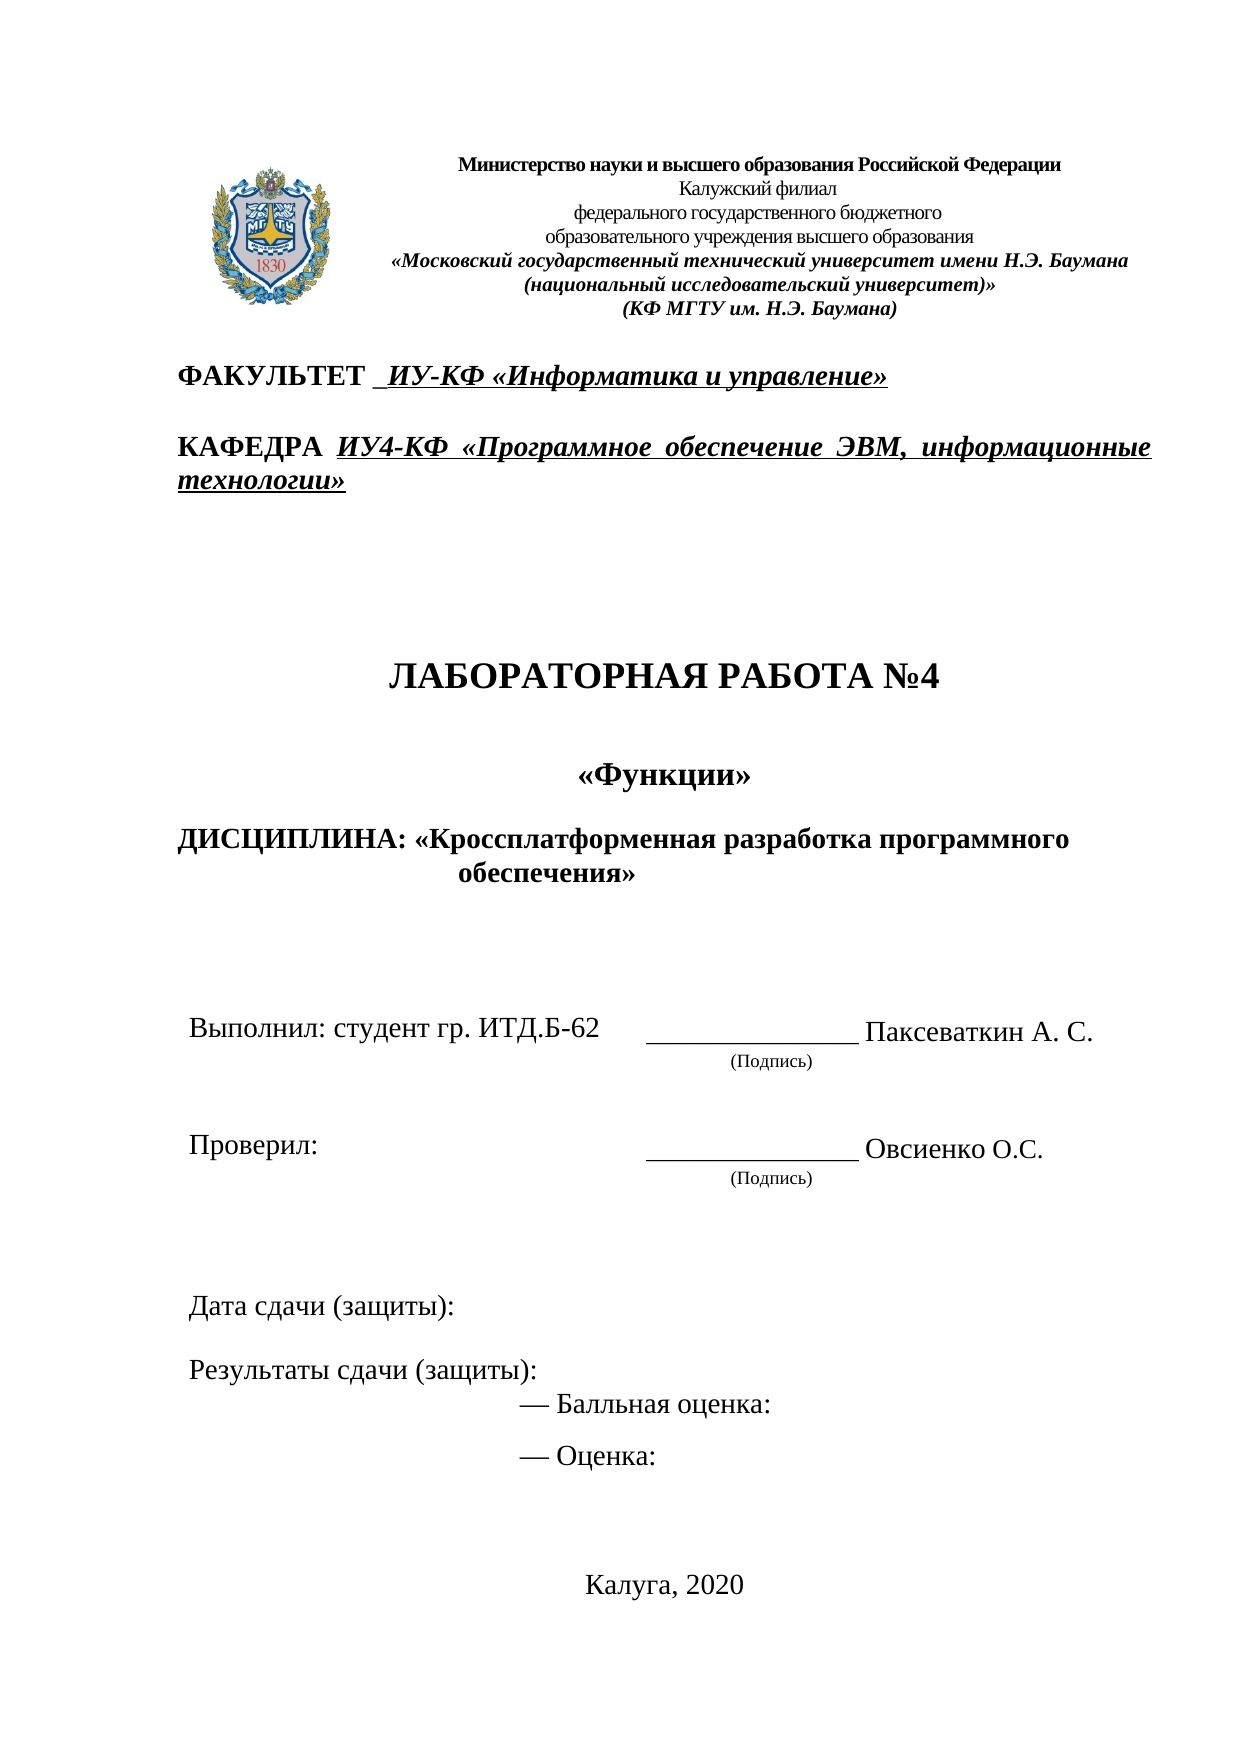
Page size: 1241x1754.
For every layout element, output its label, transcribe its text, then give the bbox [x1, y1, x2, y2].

table_cell Дата сдачи (защиты): Результаты сдачи (защиты): [177, 1223, 1174, 1386]
text КАФЕДРА ИУ4-КФ «Программное обеспечение ЭВМ, информационные технологии» [177, 429, 1152, 496]
text Калуга, 2020 [177, 1567, 1152, 1601]
text ФАКУЛЬТЕТ _ИУ-КФ «Информатика и управление» [177, 358, 1152, 391]
table_header [189, 152, 354, 320]
picture [211, 167, 331, 305]
table_cell — Балльная оценка: — Оценка: [508, 1386, 1174, 1500]
table_header _________________ Паксеваткин А. С. (Подпись) [635, 989, 1174, 1106]
table_header Выполнил: студент гр. ИТД.Б-62 [177, 989, 635, 1106]
table_cell _________________ Овсиенко О.С. (Подпись) [635, 1106, 1174, 1223]
text «Функции» [177, 754, 1152, 793]
table_cell [177, 1386, 508, 1500]
text ДИСЦИПЛИНА: «Кроссплатформенная разработка программного обеспечения» [177, 822, 1152, 889]
table_header Министерство науки и высшего образования Российской Федерации Калужский филиал федерального государственного бюджетного образовательного учреждения высшего образования «Московский государственный технический университет имени Н.Э. Баумана (национальный исследовательский университет)» (КФ МГТУ им. Н.Э. Баумана) [354, 152, 1166, 320]
text ЛАБОРАТОРНАЯ РАБОТА №4 [177, 654, 1152, 697]
table_cell Проверил: [177, 1106, 635, 1223]
